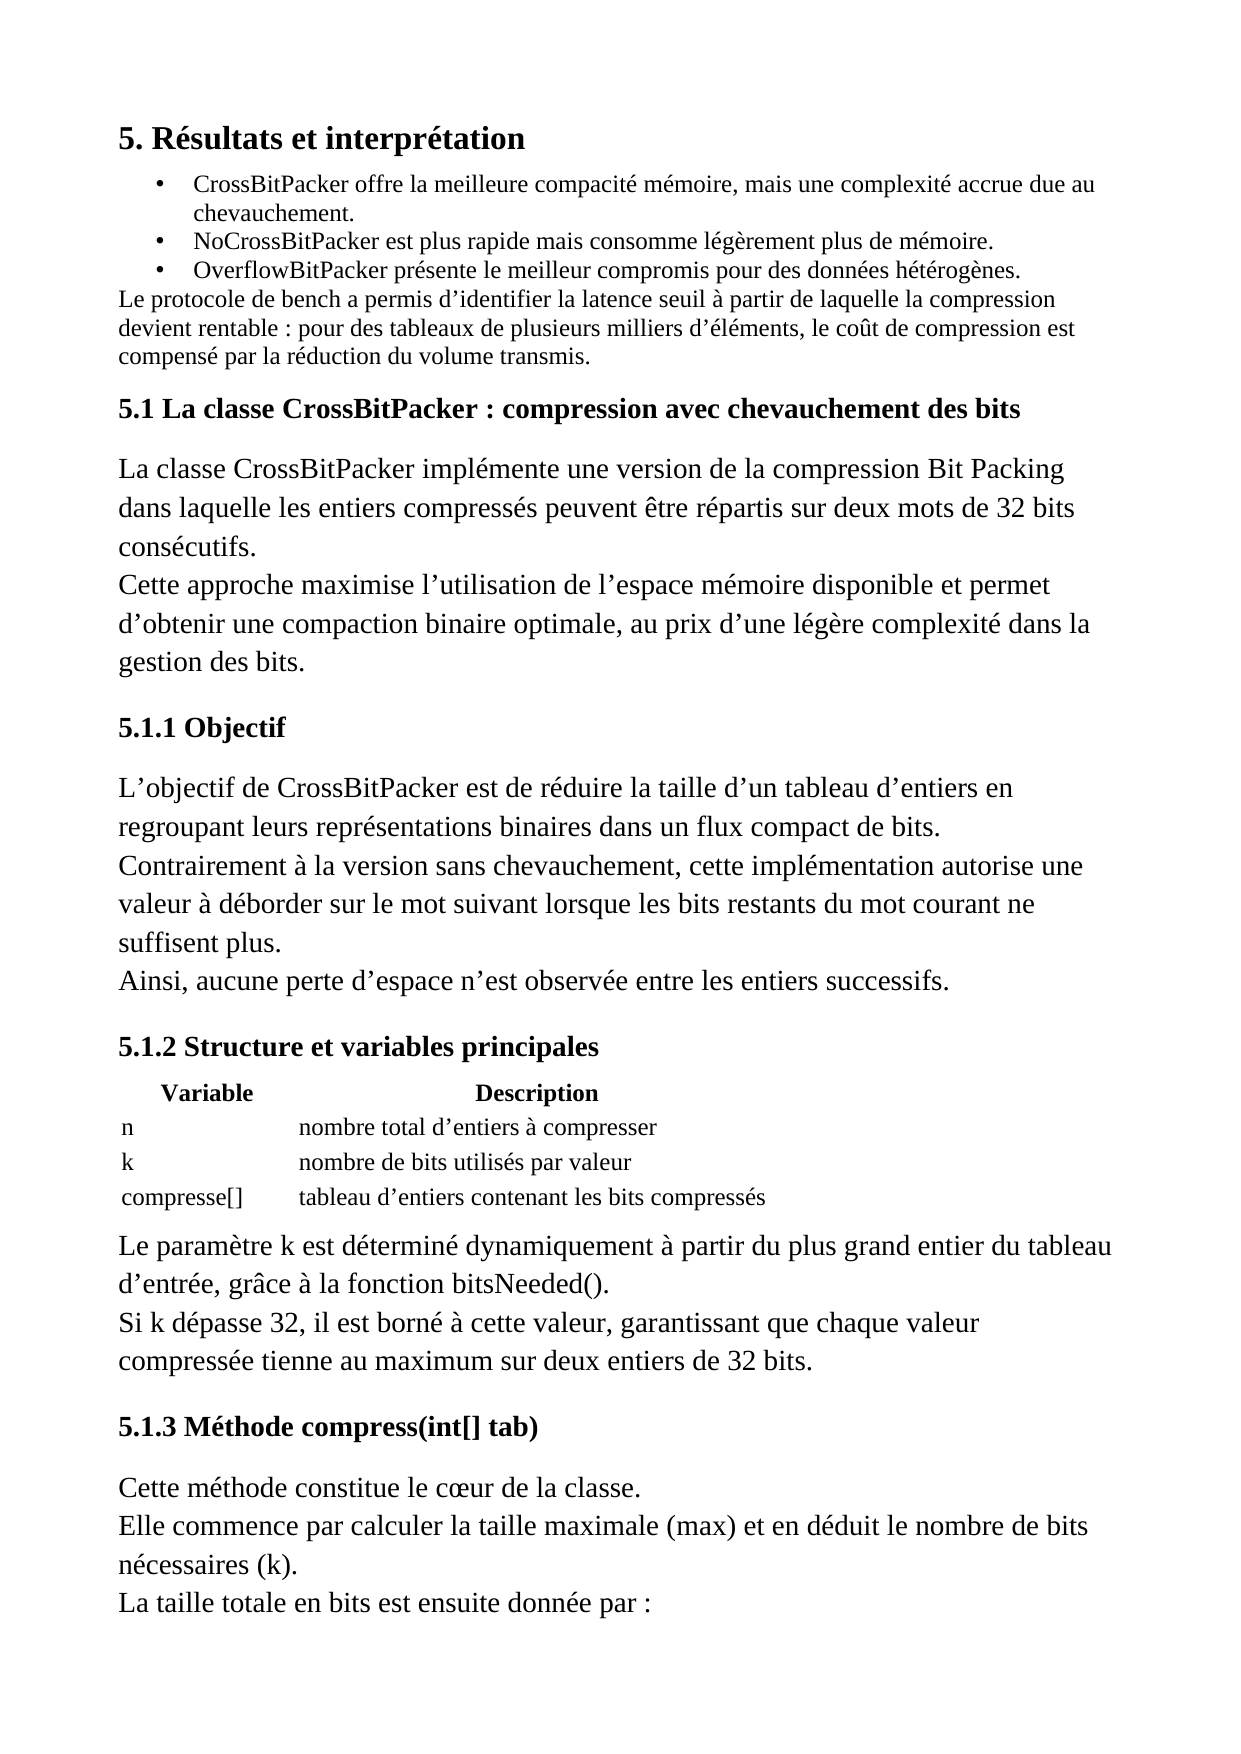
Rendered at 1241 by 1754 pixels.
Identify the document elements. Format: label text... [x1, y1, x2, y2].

subtitle 5.1.2 Structure et variables principales [118, 1029, 1122, 1062]
text Le protocole de bench a permis d’identifier la latence seuil à partir de laquelle la compression devient rentable : pour des tableaux de plusieurs milliers d’éléments, le coût de compression est compensé par la réduction du volume transmis. [118, 284, 1122, 370]
list CrossBitPacker offre la meilleure compacité mémoire, mais une complexité accrue due au chevauchement. [156, 169, 1122, 226]
table_cell n [118, 1110, 296, 1144]
table_cell compresse[] [118, 1179, 296, 1213]
subtitle 5.1.1 Objectif [118, 710, 1122, 743]
subtitle 5. Résultats et interprétation [118, 118, 1122, 156]
table_header Variable [118, 1075, 296, 1109]
list OverflowBitPacker présente le meilleur compromis pour des données hétérogènes. [156, 255, 1122, 284]
table_cell nombre de bits utilisés par valeur [296, 1144, 778, 1179]
subtitle 5.1.3 Méthode compress(int[] tab) [118, 1409, 1122, 1443]
table_header Description [296, 1075, 778, 1109]
table_cell k [118, 1144, 296, 1179]
table_cell tableau d’entiers contenant les bits compressés [296, 1179, 778, 1213]
subtitle 5.1 La classe CrossBitPacker : compression avec chevauchement des bits [118, 391, 1122, 424]
table_cell nombre total d’entiers à compresser [296, 1110, 778, 1144]
text L’objectif de CrossBitPacker est de réduire la taille d’un tableau d’entiers en regroupant leurs représentations binaires dans un flux compact de bits. Contrairement à la version sans chevauchement, cette implémentation autorise une valeur à déborder sur le mot suivant lorsque les bits restants du mot courant ne suffisent plus. Ainsi, aucune perte d’espace n’est observée entre les entiers successifs. [118, 771, 1122, 997]
text La classe CrossBitPacker implémente une version de la compression Bit Packing dans laquelle les entiers compressés peuvent être répartis sur deux mots de 32 bits consécutifs. Cette approche maximise l’utilisation de l’espace mémoire disponible et permet d’obtenir une compaction binaire optimale, au prix d’une légère complexité dans la gestion des bits. [118, 452, 1122, 678]
text Cette méthode constitue le cœur de la classe. Elle commence par calculer la taille maximale (max) et en déduit le nombre de bits nécessaires (k). La taille totale en bits est ensuite donnée par : [118, 1470, 1122, 1619]
list NoCrossBitPacker est plus rapide mais consomme légèrement plus de mémoire. [156, 226, 1122, 255]
text Le paramètre k est déterminé dynamiquement à partir du plus grand entier du tableau d’entrée, grâce à la fonction bitsNeeded(). Si k dépasse 32, il est borné à cette valeur, garantissant que chaque valeur compressée tienne au maximum sur deux entiers de 32 bits. [118, 1228, 1122, 1377]
